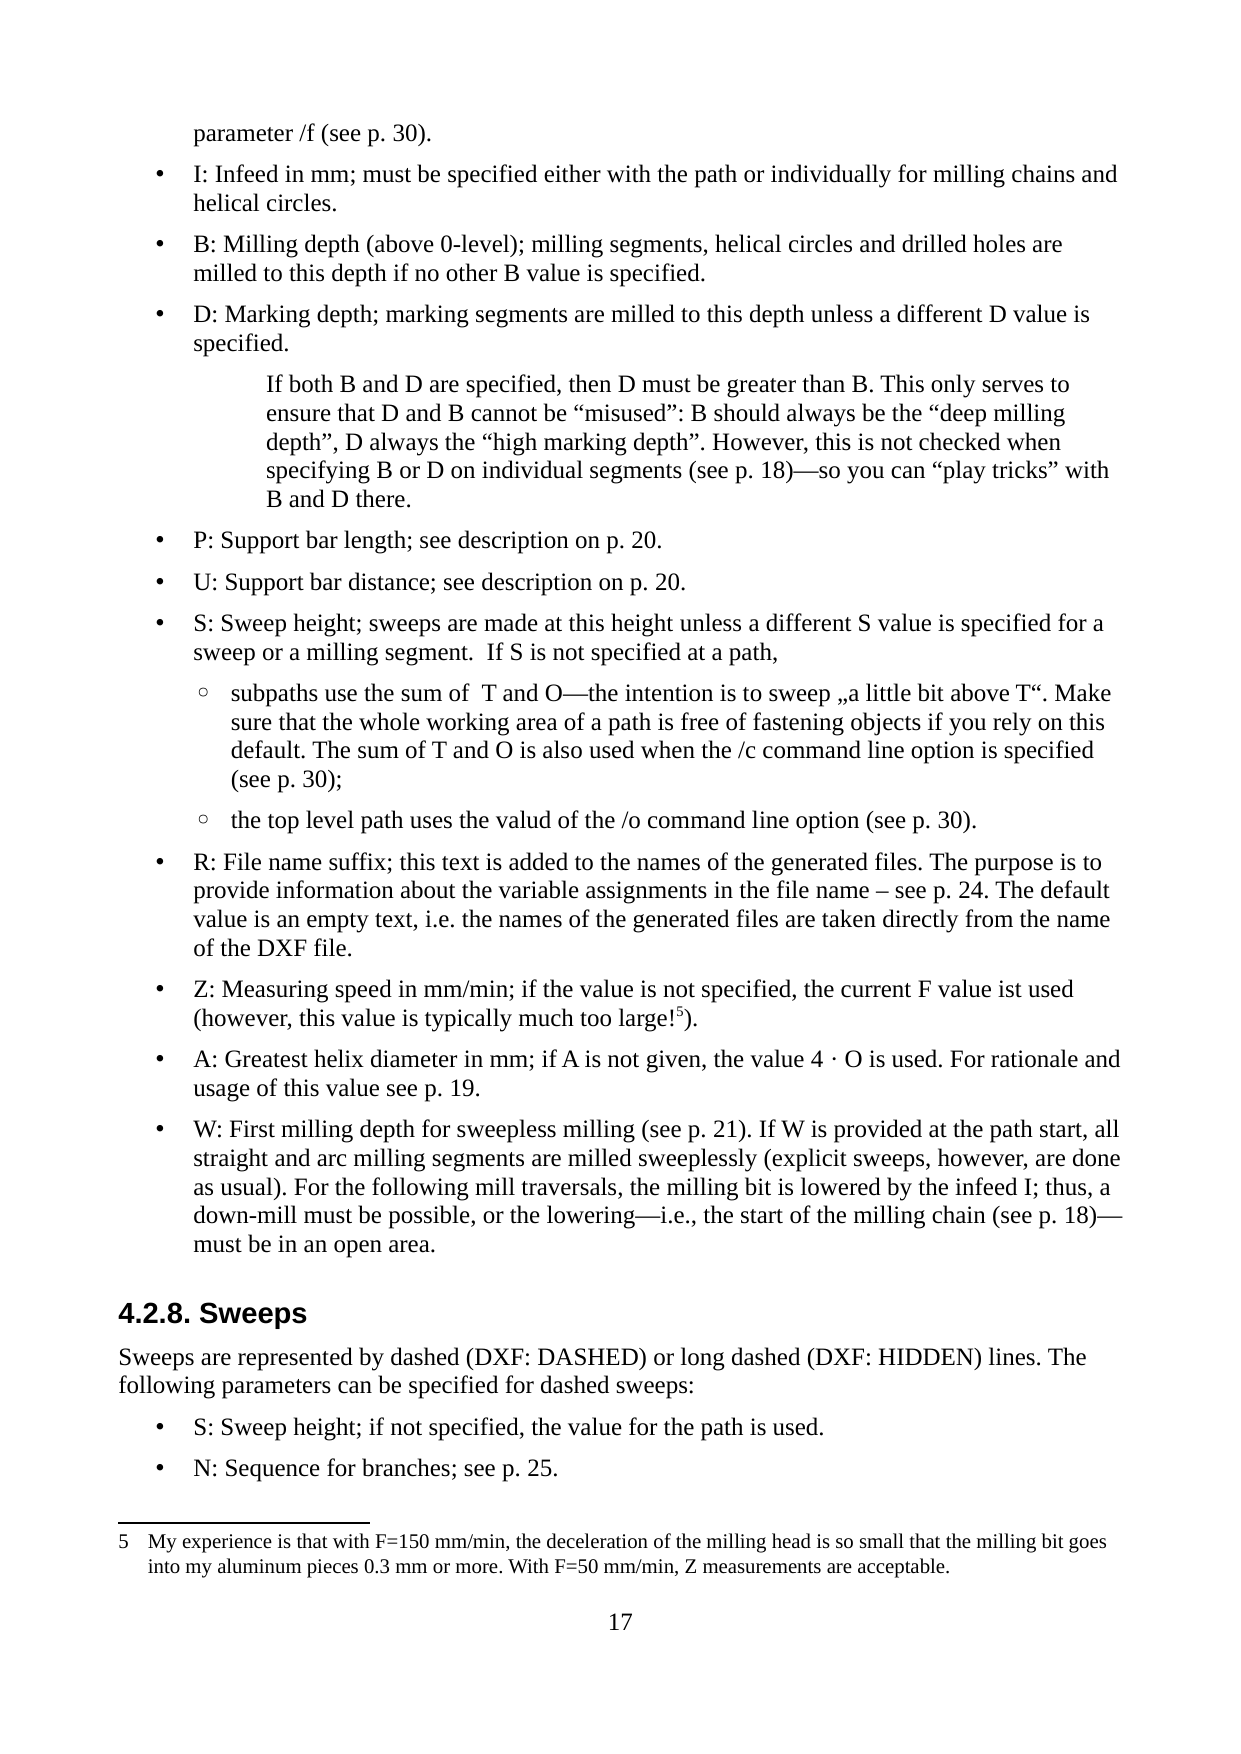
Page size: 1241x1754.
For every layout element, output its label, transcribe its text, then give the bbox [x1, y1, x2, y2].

list R: File name suffix; this text is added to the names of the generated files. The purpose is to provide information about the variable assignments in the file name – see p. 23. The default value is an empty text, i.e. the names of the generated files are taken directly from the name of the DXF file. [156, 847, 1122, 962]
list P: Support bar length; see description on p. 19. [156, 526, 1122, 554]
list B: Milling depth (above 0-level); milling segments, helical circles and drilled holes are milled to this depth if no other B value is specified. [156, 229, 1122, 287]
subtitle 4.2.8. Sweeps [118, 1296, 1122, 1329]
list S: Sweep height; sweeps are made at this height unless a different S value is specified for a sweep or a milling segment. If S is not specified at a path, [156, 608, 1122, 666]
list N: Sequence for branches; see p. 24. [156, 1453, 1122, 1482]
list I: Infeed in mm; must be specified either with the path or individually for milling chains and helical circles. [156, 159, 1122, 217]
list subpaths use the sum of T and O—the intention is to sweep „a little bit above T“. Make sure that the whole working area of a path is free of fastening objects if you rely on this default. The sum of T and O is also used when the /c command line option is specified (see p. 29); [193, 678, 1122, 793]
list W: First milling depth for sweepless milling (see p. 20). If W is provided at the path start, all straight and arc milling segments are milled sweeplessly (explicit sweeps, however, are done as usual). For the following mill traversals, the milling bit is lowered by the infeed I; thus, a down-mill must be possible, or the lowering—i.e., the start of the milling chain (see p. 17)—must be in an open area. [156, 1114, 1122, 1258]
text If both B and D are specified, then D must be greater than B. This only serves to ensure that D and B cannot be “misused”: B should always be the “deep milling depth”, D always the “high marking depth”. However, this is not checked when specifying B or D on individual segments (see p. 17)—so you can “play tricks” with B and D there. [266, 369, 1122, 513]
list D: Marking depth; marking segments are milled to this depth unless a different D value is specified. [156, 299, 1122, 357]
list My experience is that with F=150 mm/min, the deceleration of the milling head is so small that the milling bit goes into my aluminum pieces 0.3 mm or more. With F=50 mm/min, Z measurements are acceptable. [118, 1529, 1122, 1578]
list the top level path uses the valud of the /o command line option (see p. 29). [193, 806, 1122, 834]
list A: Greatest helix diameter in mm; if A is not given, the value 4 · O is used. For rationale and usage of this value see p. 18. [156, 1044, 1122, 1102]
text Sweeps are represented by dashed (DXF: DASHED) or long dashed (DXF: HIDDEN) lines. The following parameters can be specified for dashed sweeps: [118, 1342, 1122, 1399]
list S: Sweep height; if not specified, the value for the path is used. [156, 1412, 1122, 1440]
list Z: Measuring speed in mm/min; if the value is not specified, the current F value ist used (however, this value is typically much too large!). [156, 974, 1122, 1032]
list F: Milling speed in mm/min; must be specified either in the path or as command line parameter /f (see p. 29). [156, 118, 1122, 147]
list U: Support bar distance; see description on p. 19. [156, 567, 1122, 596]
